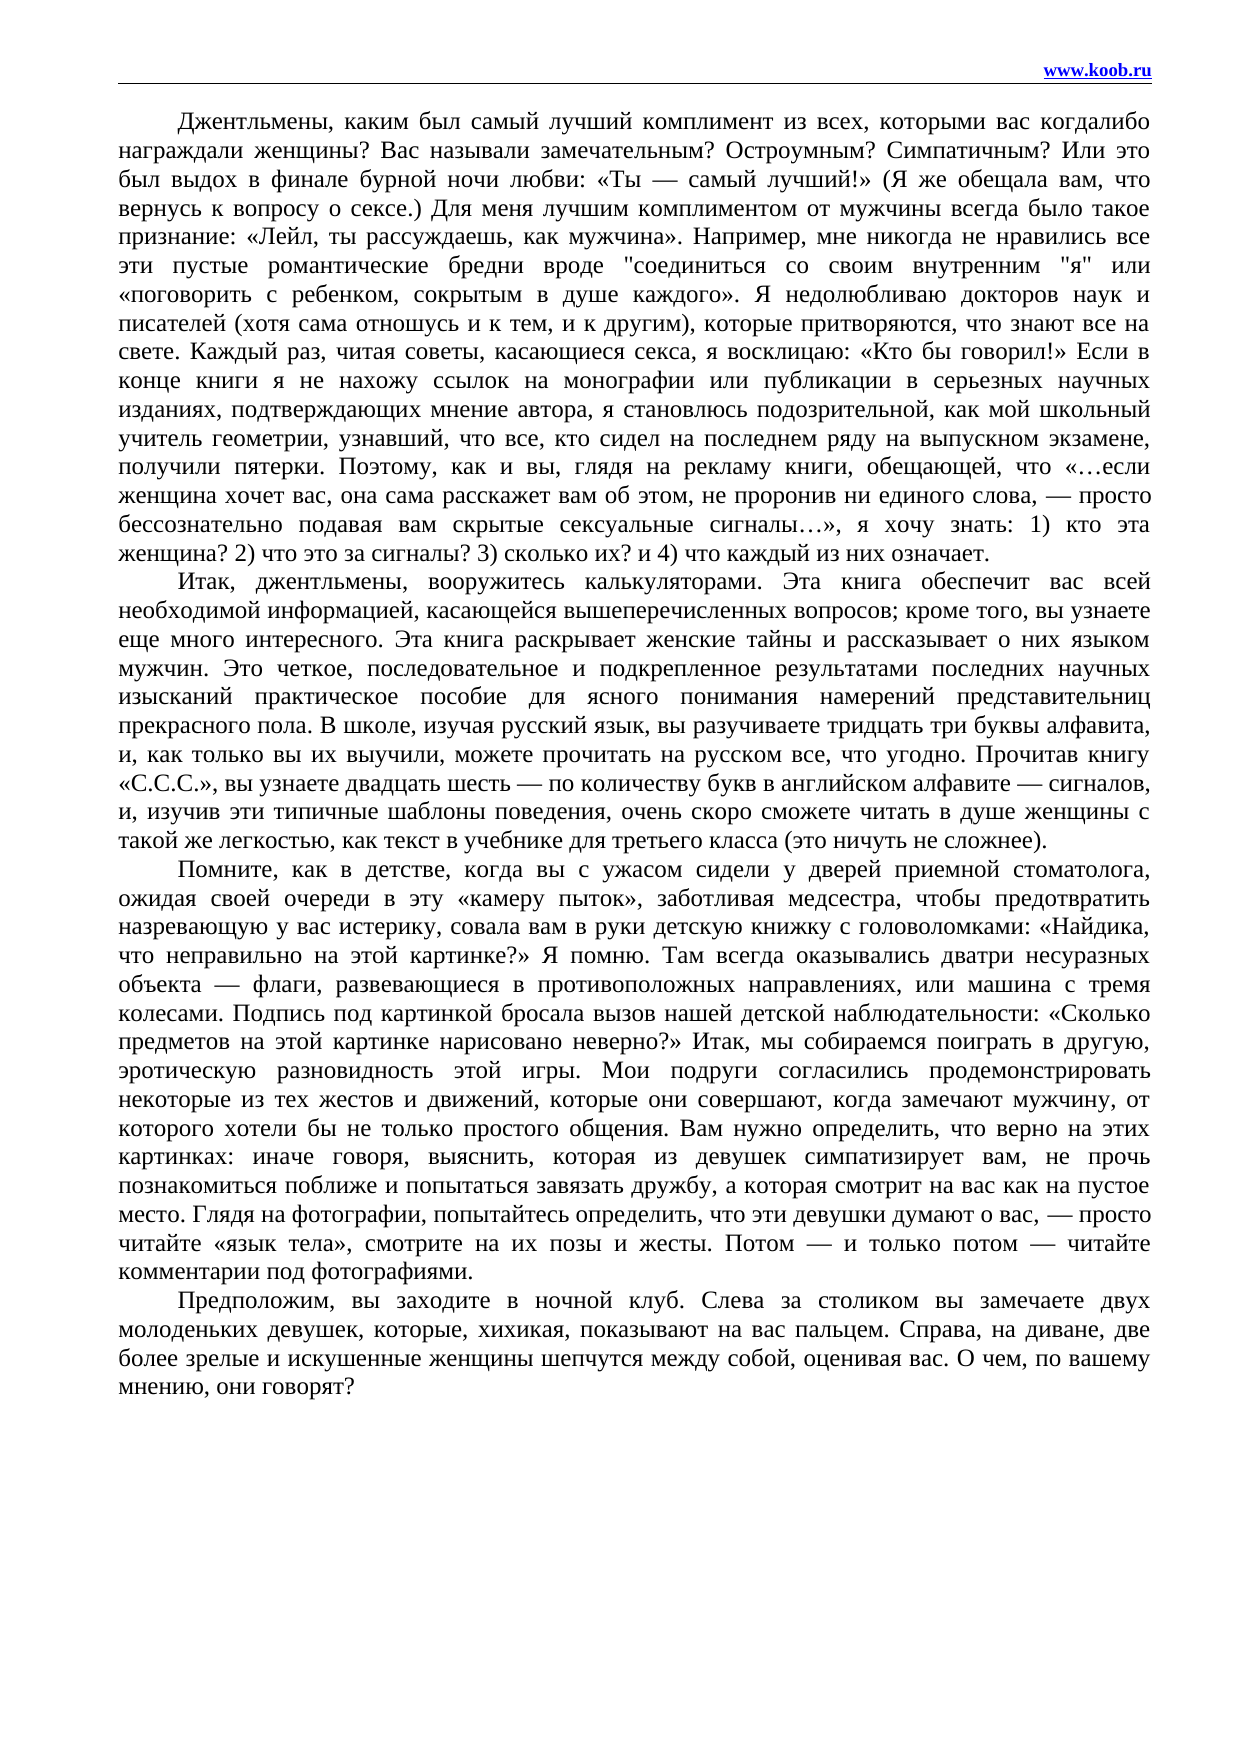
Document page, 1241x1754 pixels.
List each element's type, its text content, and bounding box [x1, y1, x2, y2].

text Итак, джентльмены, вооружитесь калькуляторами. Эта книга обеспечит вас всей необходимой информацией, касающейся вышеперечисленных вопросов; кроме того, вы узнаете еще много интересного. Эта книга раскрывает женские тайны и рассказывает о них языком мужчин. Это четкое, последовательное и подкрепленное результатами последних научных изысканий практическое пособие для ясного понимания намерений представительниц прекрасного пола. В школе, изучая русский язык, вы разучиваете тридцать три буквы алфавита, и, как только вы их выучили, можете прочитать на русском все, что угодно. Прочитав книгу «С.С.С.», вы узнаете двадцать шесть — по количеству букв в английском алфавите — сигналов, и, изучив эти типичные шаблоны поведения, очень скоро сможете читать в душе женщины с такой же легкостью, как текст в учебнике для третьего класса (это ничуть не сложнее). [118, 566, 1152, 854]
text Помните, как в детстве, когда вы с ужасом сидели у дверей приемной стоматолога, ожидая своей очереди в эту «камеру пыток», заботливая медсестра, чтобы предотвратить назревающую у вас истерику, совала вам в руки детскую книжку с головоломками: «Найдика, что неправильно на этой картинке?» Я помню. Там всегда оказывались дватри несуразных объекта — флаги, развевающиеся в противоположных направлениях, или машина с тремя колесами. Подпись под картинкой бросала вызов нашей детской наблюдательности: «Сколько предметов на этой картинке нарисовано неверно?» Итак, мы собираемся поиграть в другую, эротическую разновидность этой игры. Мои подруги согласились продемонстрировать некоторые из тех жестов и движений, которые они совершают, когда замечают мужчину, от которого хотели бы не только простого общения. Вам нужно определить, что верно на этих картинках: иначе говоря, выяснить, которая из девушек симпатизирует вам, не прочь познакомиться поближе и попытаться завязать дружбу, а которая смотрит на вас как на пустое место. Глядя на фотографии, попытайтесь определить, что эти девушки думают о вас, — просто читайте «язык тела», смотрите на их позы и жесты. Потом — и только потом — читайте комментарии под фотографиями. [118, 854, 1152, 1285]
text Джентльмены, каким был самый лучший комплимент из всех, которыми вас когдалибо награждали женщины? Вас называли замечательным? Остроумным? Симпатичным? Или это был выдох в финале бурной ночи любви: «Ты — самый лучший!» (Я же обещала вам, что вернусь к вопросу о сексе.) Для меня лучшим комплиментом от мужчины всегда было такое признание: «Лейл, ты рассуждаешь, как мужчина». Например, мне никогда не нравились все эти пустые романтические бредни вроде "соединиться со своим внутренним "я" или «поговорить с ребенком, сокрытым в душе каждого». Я недолюбливаю докторов наук и писателей (хотя сама отношусь и к тем, и к другим), которые притворяются, что знают все на свете. Каждый раз, читая советы, касающиеся секса, я восклицаю: «Кто бы говорил!» Если в конце книги я не нахожу ссылок на монографии или публикации в серьезных научных изданиях, подтверждающих мнение автора, я становлюсь подозрительной, как мой школьный учитель геометрии, узнавший, что все, кто сидел на последнем ряду на выпускном экзамене, получили пятерки. Поэтому, как и вы, глядя на рекламу книги, обещающей, что «…если женщина хочет вас, она сама расскажет вам об этом, не проронив ни единого слова, — просто бессознательно подавая вам скрытые сексуальные сигналы…», я хочу знать: 1) кто эта женщина? 2) что это за сигналы? 3) сколько их? и 4) что каждый из них означает. [118, 106, 1152, 566]
text Предположим, вы заходите в ночной клуб. Слева за столиком вы замечаете двух молоденьких девушек, которые, хихикая, показывают на вас пальцем. Справа, на диване, две более зрелые и искушенные женщины шепчутся между собой, оценивая вас. О чем, по вашему мнению, они говорят? [118, 1285, 1152, 1400]
